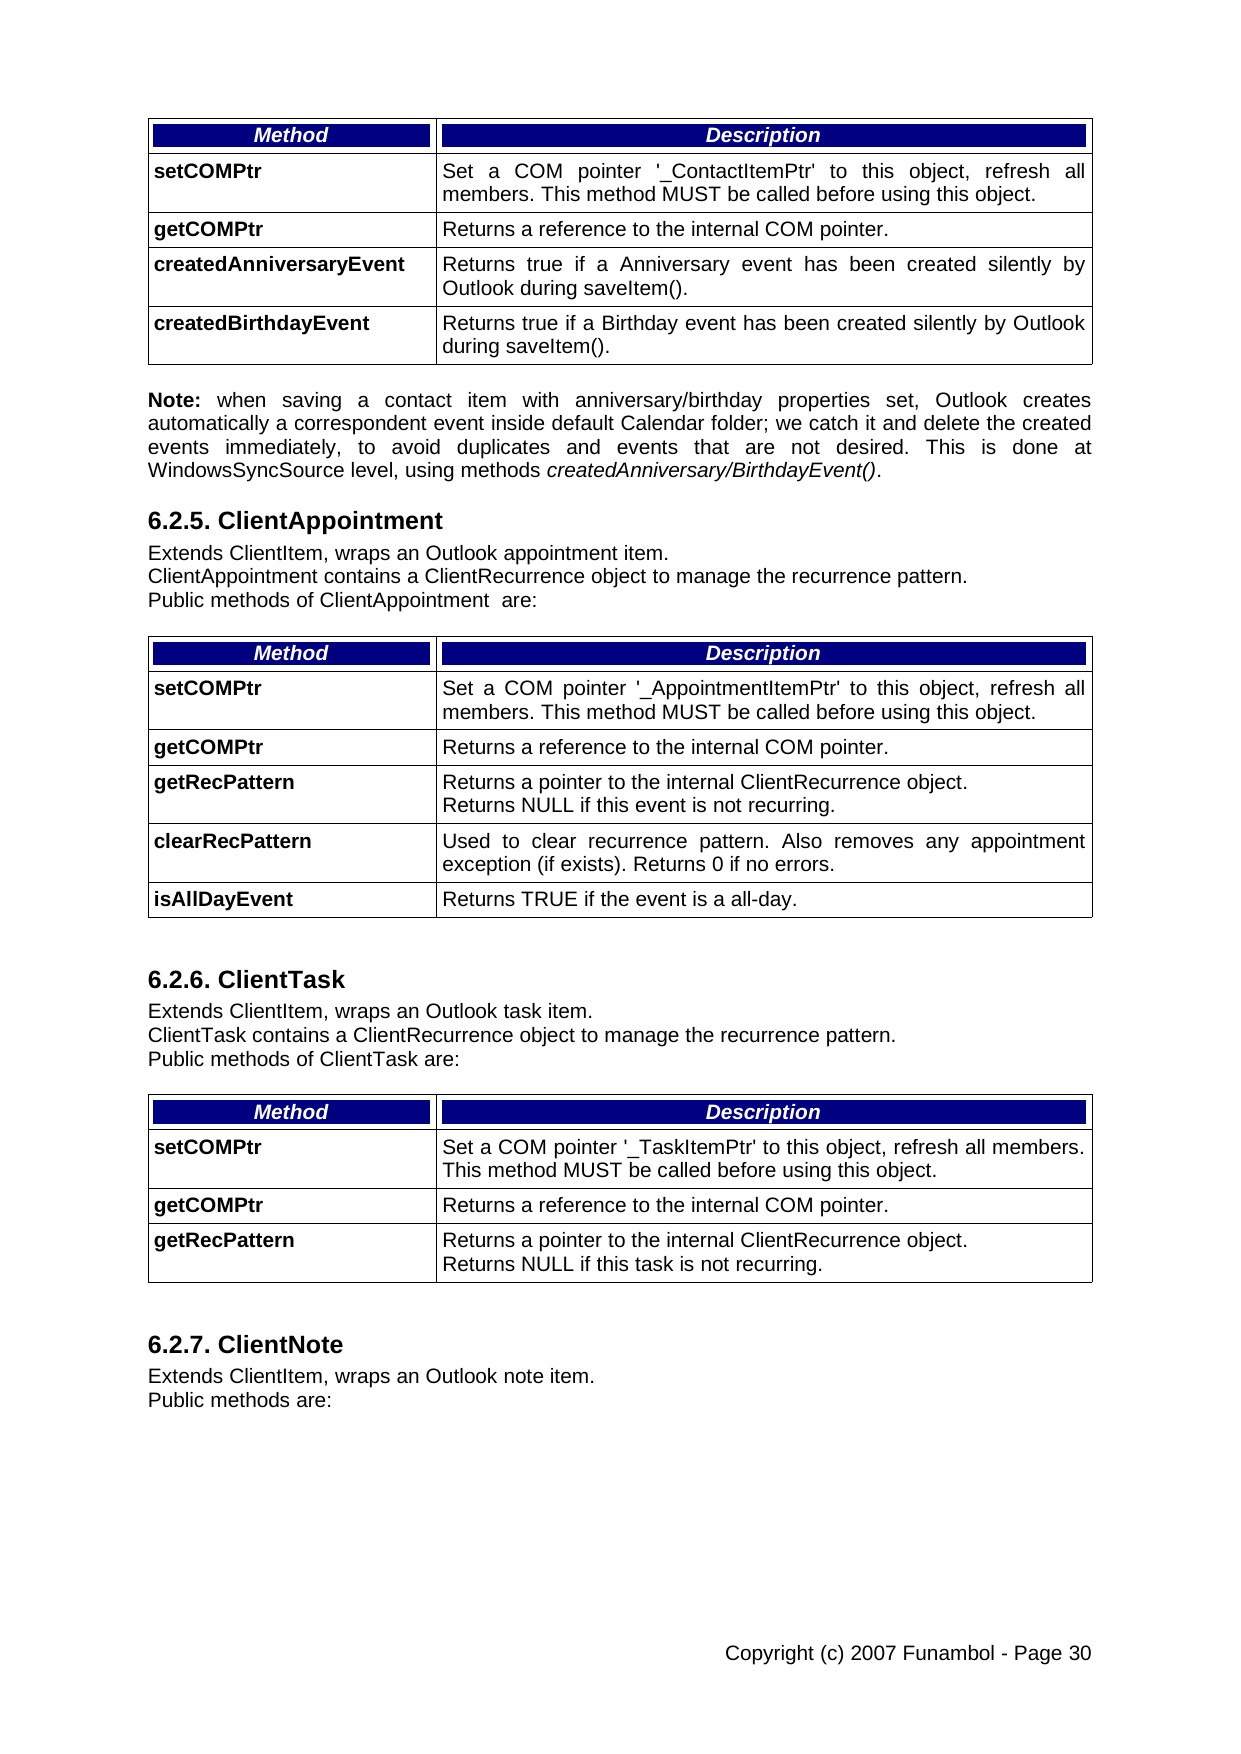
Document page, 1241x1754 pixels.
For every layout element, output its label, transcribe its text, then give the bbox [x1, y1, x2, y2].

subtitle ClientAppointment [148, 507, 1093, 535]
text Public methods are: [148, 1388, 1093, 1412]
table_cell getRecPattern [149, 766, 436, 823]
table_header Method [149, 1095, 436, 1129]
text Public methods of ClientAppointment are: [148, 588, 1093, 612]
table_header Method [149, 637, 436, 671]
table_cell Used to clear recurrence pattern. Also removes any appointment exception (if exists). Returns 0 if no errors. [437, 824, 1092, 882]
table_header Description [437, 637, 1092, 671]
text Note: when saving a contact item with anniversary/birthday properties set, Outlook creates automatically a correspondent event inside default Calendar folder; we catch it and delete the created events immediately, to avoid duplicates and events that are not desired. This is done at WindowsSyncSource level, using methods createdAnniversary/BirthdayEvent(). [148, 388, 1093, 482]
table_cell getCOMPtr [149, 1189, 436, 1223]
table_cell Returns a pointer to the internal ClientRecurrence object. Returns NULL if this event is not recurring. [437, 766, 1092, 823]
table_cell setCOMPtr [149, 672, 436, 729]
table_cell clearRecPattern [149, 824, 436, 882]
subtitle ClientTask [148, 966, 1093, 994]
table_cell isAllDayEvent [149, 883, 436, 917]
text Extends ClientItem, wraps an Outlook appointment item. ClientAppointment contains a ClientRecurrence object to manage the recurrence pattern. [148, 541, 1093, 588]
table_cell Set a COM pointer '_AppointmentItemPtr' to this object, refresh all members. This method MUST be called before using this object. [437, 672, 1092, 729]
table_cell Returns true if a Birthday event has been created silently by Outlook during saveItem(). [437, 307, 1092, 364]
text Extends ClientItem, wraps an Outlook note item. [148, 1365, 1093, 1388]
table_cell Set a COM pointer '_ContactItemPtr' to this object, refresh all members. This method MUST be called before using this object. [437, 154, 1092, 212]
table_cell Returns a reference to the internal COM pointer. [437, 213, 1092, 247]
table_cell setCOMPtr [149, 1130, 436, 1188]
table_cell Set a COM pointer '_TaskItemPtr' to this object, refresh all members. This method MUST be called before using this object. [437, 1130, 1092, 1188]
text Public methods of ClientTask are: [148, 1047, 1093, 1071]
table_cell getCOMPtr [149, 730, 436, 765]
table_cell createdAnniversaryEvent [149, 248, 436, 306]
table_cell getRecPattern [149, 1224, 436, 1282]
table_header Description [437, 1095, 1092, 1129]
table_cell setCOMPtr [149, 154, 436, 212]
table_cell Returns a pointer to the internal ClientRecurrence object. Returns NULL if this task is not recurring. [437, 1224, 1092, 1282]
table_cell createdBirthdayEvent [149, 307, 436, 364]
table_cell getCOMPtr [149, 213, 436, 247]
subtitle ClientNote [148, 1331, 1093, 1358]
table_cell Returns true if a Anniversary event has been created silently by Outlook during saveItem(). [437, 248, 1092, 306]
table_cell Returns a reference to the internal COM pointer. [437, 1189, 1092, 1223]
table_header Method [149, 119, 436, 153]
text Extends ClientItem, wraps an Outlook task item. ClientTask contains a ClientRecurrence object to manage the recurrence pattern. [148, 1000, 1093, 1047]
table_cell Returns TRUE if the event is a all-day. [437, 883, 1092, 917]
table_header Description [437, 119, 1092, 153]
table_cell Returns a reference to the internal COM pointer. [437, 730, 1092, 765]
